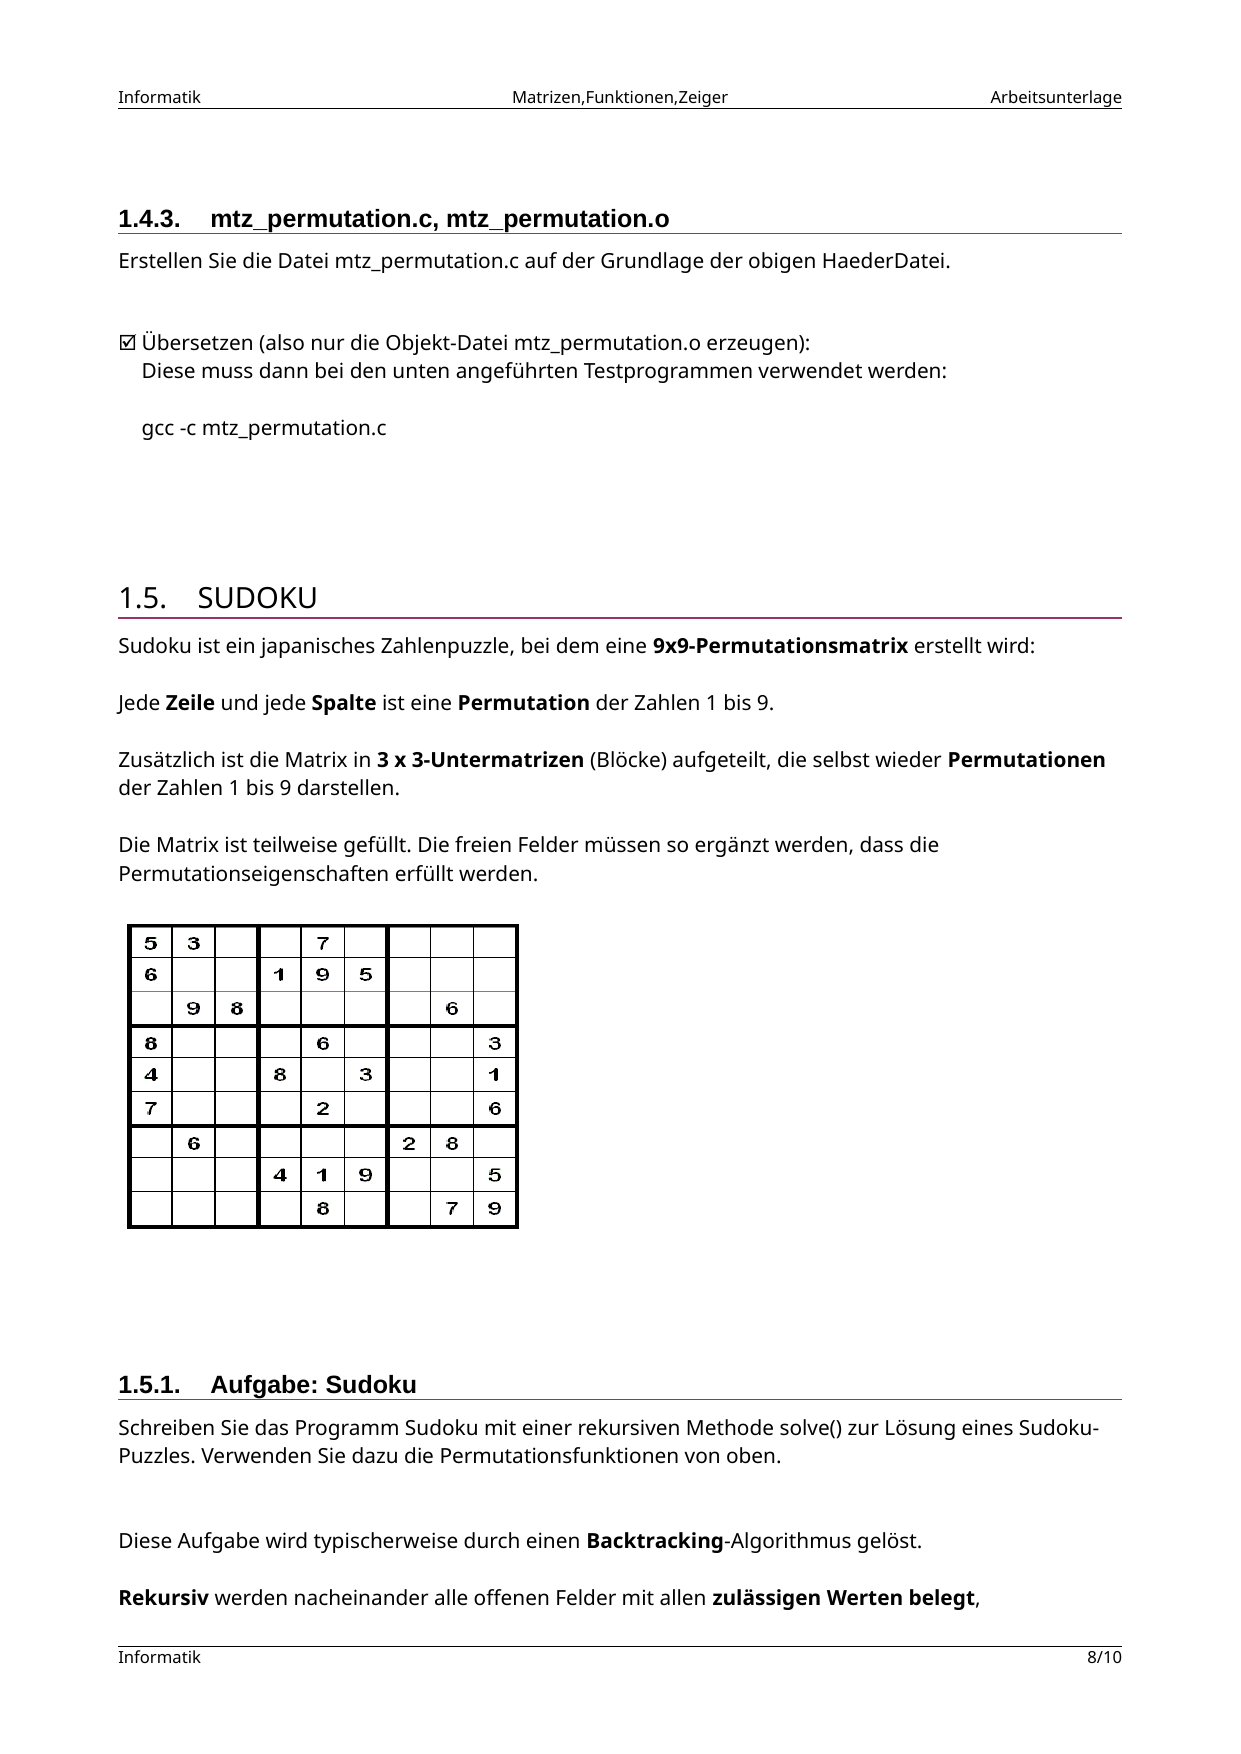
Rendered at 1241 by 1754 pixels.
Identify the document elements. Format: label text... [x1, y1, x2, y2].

text Diese Aufgabe wird typischerweise durch einen Backtracking-Algorithmus gelöst. [118, 1526, 1122, 1555]
subtitle mtz_permutation.c, mtz_permutation.o [118, 204, 1122, 233]
text Jede Zeile und jede Spalte ist eine Permutation der Zahlen 1 bis 9. [118, 688, 1122, 717]
subtitle SUDOKU [118, 577, 1122, 617]
text Schreiben Sie das Programm Sudoku mit einer rekursiven Methode solve() zur Lösung eines Sudoku-Puzzles. Verwenden Sie dazu die Permutationsfunktionen von oben. [118, 1413, 1122, 1469]
subtitle Aufgabe: Sudoku [118, 1370, 1122, 1399]
text Rekursiv werden nacheinander alle offenen Felder mit allen zulässigen Werten belegt, [118, 1583, 1122, 1612]
list Übersetzen (also nur die Objekt-Datei mtz_permutation.o erzeugen): Diese muss dann bei den unten angeführten Testprogrammen verwendet werden: gcc -c mtz_permutation.c [118, 328, 1122, 499]
text Erstellen Sie die Datei mtz_permutation.c auf der Grundlage der obigen HaederDatei. [118, 246, 1122, 274]
text Zusätzlich ist die Matrix in 3 x 3-Untermatrizen (Blöcke) aufgeteilt, die selbst wieder Permutationen der Zahlen 1 bis 9 darstellen. [118, 745, 1122, 802]
text Sudoku ist ein japanisches Zahlenpuzzle, bei dem eine 9x9-Permutationsmatrix erstellt wird: [118, 631, 1122, 660]
text Die Matrix ist teilweise gefüllt. Die freien Felder müssen so ergänzt werden, dass die Permutationseigenschaften erfüllt werden. [118, 830, 1122, 887]
picture [118, 915, 527, 1232]
